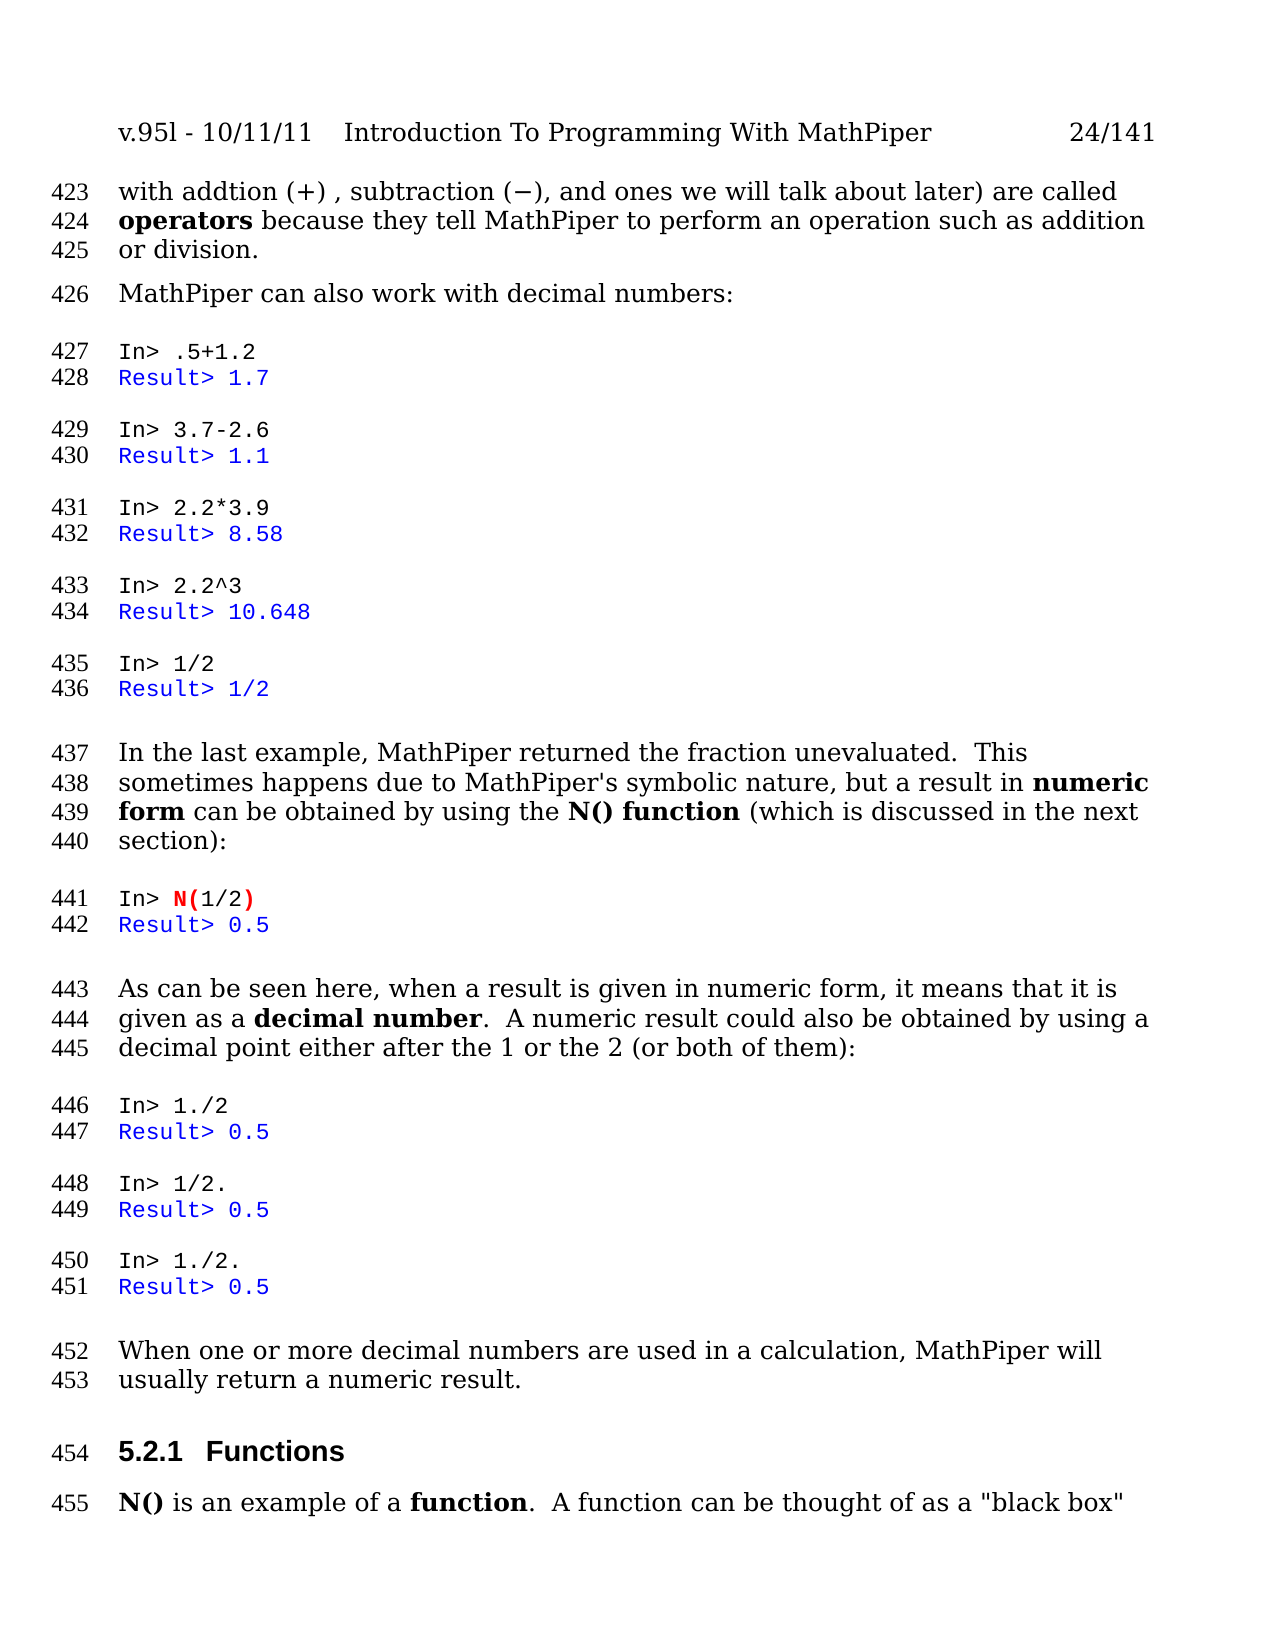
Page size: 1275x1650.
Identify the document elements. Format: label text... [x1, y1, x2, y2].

text Result> 1.7 [118, 367, 1157, 392]
text In> 1/2. [118, 1172, 1157, 1198]
text In> 1./2. [118, 1250, 1157, 1276]
text In the last example, MathPiper returned the fraction unevaluated. This sometimes happens due to MathPiper's symbolic nature, but a result in numeric form can be obtained by using the N() function (which is discussed in the next section): [118, 739, 1157, 856]
text In> 3.7-2.6 [118, 418, 1157, 444]
text In> .5+1.2 [118, 341, 1157, 367]
text Result> 8.58 [118, 522, 1157, 548]
text Result> 0.5 [118, 1276, 1157, 1302]
text In> 2.2*3.9 [118, 496, 1157, 522]
text Result> 0.5 [118, 1120, 1157, 1146]
text MathPiper can also work with decimal numbers: [118, 279, 1157, 309]
text In> N(1/2) [118, 888, 1157, 914]
text Result> 10.648 [118, 600, 1157, 626]
text In> 1/2 [118, 652, 1157, 678]
text Result> 0.5 [118, 914, 1157, 939]
subtitle Functions [118, 1434, 1157, 1467]
text with addtion (+) , subtraction (−), and ones we will talk about later) are called operators because they tell MathPiper to perform an operation such as addition or division. [118, 177, 1157, 264]
text In> 1./2 [118, 1094, 1157, 1120]
text In> 2.2^3 [118, 574, 1157, 600]
text N() is an example of a function. A function can be thought of as a "black box" [118, 1488, 1157, 1518]
text Result> 1/2 [118, 678, 1157, 704]
text Result> 0.5 [118, 1198, 1157, 1224]
text As can be seen here, when a result is given in numeric form, it means that it is given as a decimal number. A numeric result could also be obtained by using a decimal point either after the 1 or the 2 (or both of them): [118, 974, 1157, 1062]
text Result> 1.1 [118, 444, 1157, 470]
text When one or more decimal numbers are used in a calculation, MathPiper will usually return a numeric result. [118, 1337, 1157, 1395]
